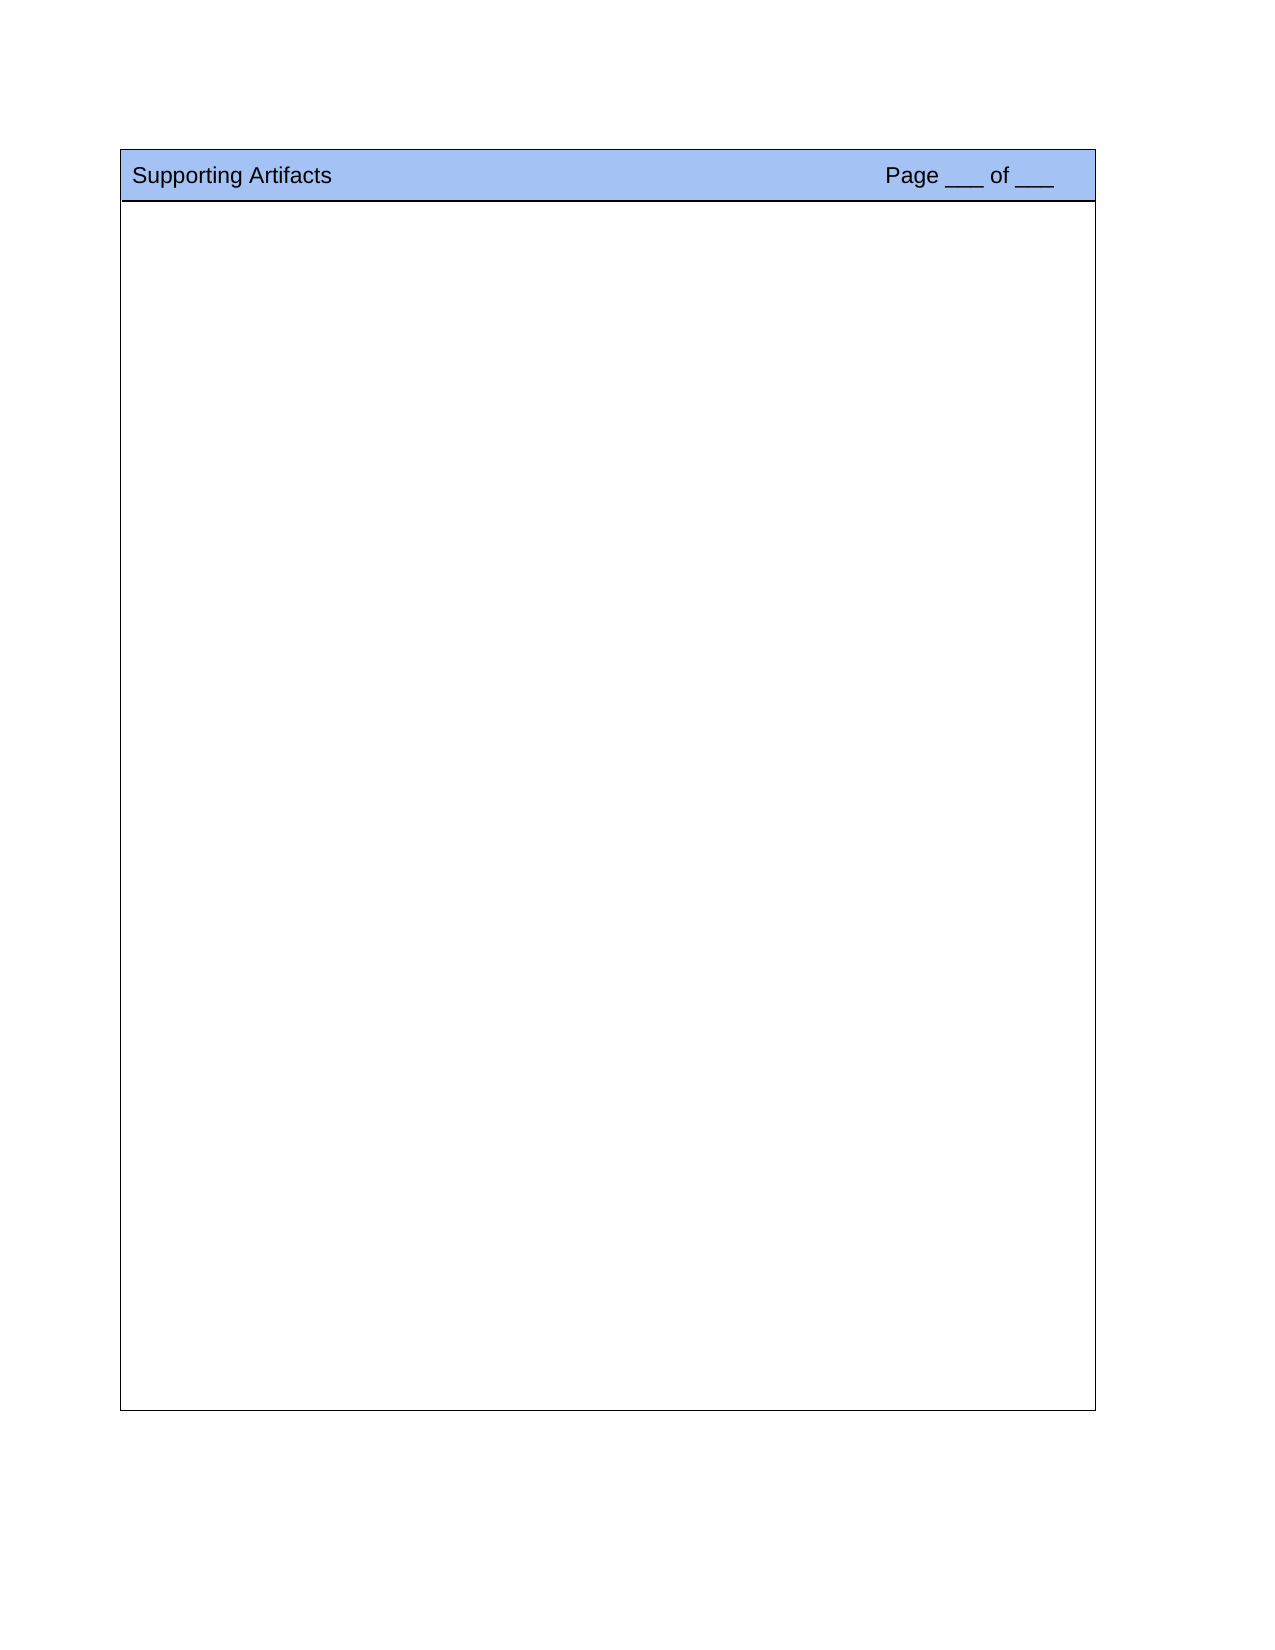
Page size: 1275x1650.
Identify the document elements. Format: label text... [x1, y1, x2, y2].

table_header Supporting Artifacts Page ___ of ___ [121, 150, 1095, 200]
table_cell [121, 201, 1095, 1409]
